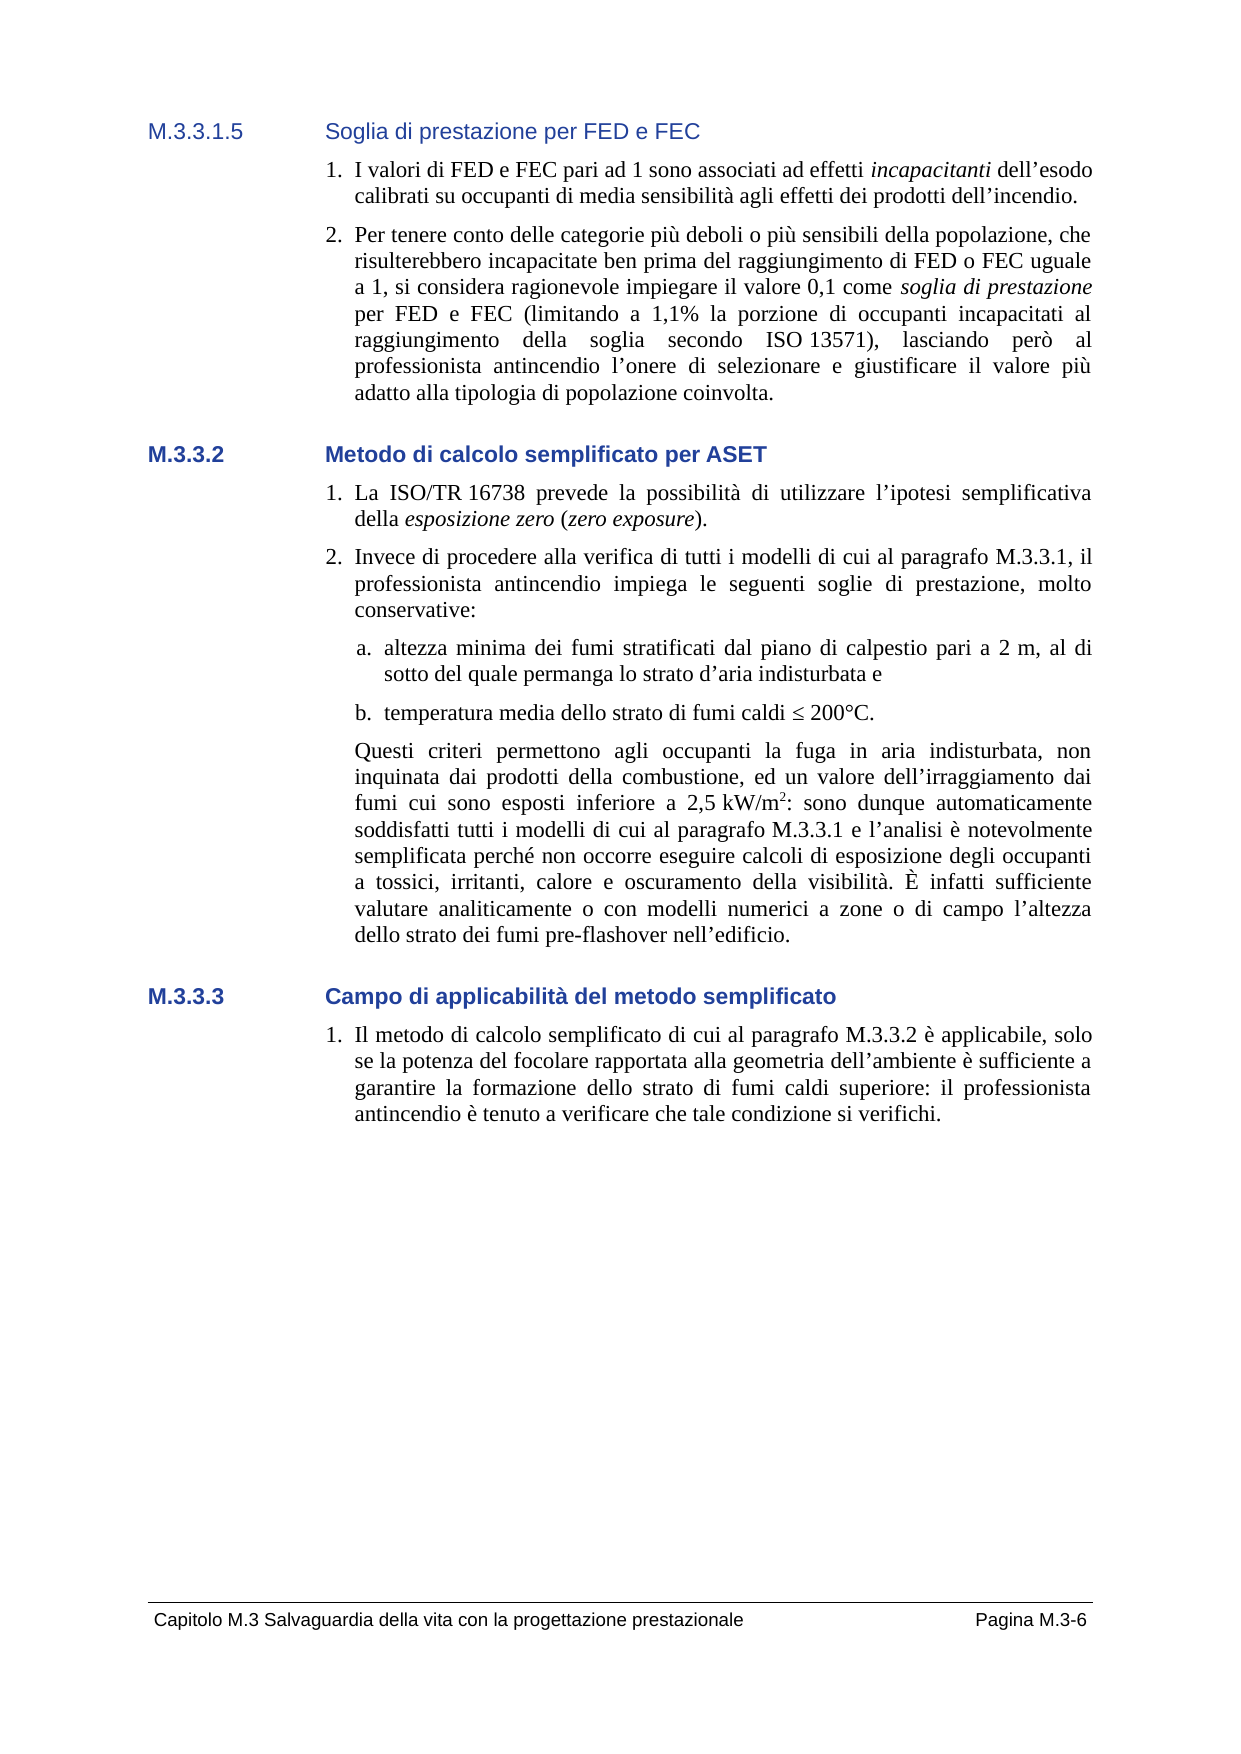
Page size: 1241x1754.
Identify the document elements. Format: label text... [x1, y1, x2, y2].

list Invece di procedere alla verifica di tutti i modelli di cui al paragrafo M.3.3.1, il professionista antincendio impiega le seguenti soglie di prestazione, molto conservative: [342, 543, 1093, 622]
list Il metodo di calcolo semplificato di cui al paragrafo M.3.3.2 è applicabile, solo se la potenza del focolare rapportata alla geometria dell’ambiente è sufficiente a garantire la formazione dello strato di fumi caldi superiore: il professionista antincendio è tenuto a verificare che tale condizione si verifichi. [342, 1021, 1093, 1126]
subtitle Soglia di prestazione per FED e FEC [148, 118, 1093, 144]
list temperatura media dello strato di fumi caldi ≤ 200°C. [372, 698, 1093, 725]
list I valori di FED e FEC pari ad 1 sono associati ad effetti incapacitanti dell’esodo calibrati su occupanti di media sensibilità agli effetti dei prodotti dell’incendio. [342, 156, 1093, 209]
subtitle Campo di applicabilità del metodo semplificato [148, 983, 1093, 1009]
list Questi criteri permettono agli occupanti la fuga in aria indisturbata, non inquinata dai prodotti della combustione, ed un valore dell’irraggiamento dai fumi cui sono esposti inferiore a 2,5 kW/m2: sono dunque automaticamente soddisfatti tutti i modelli di cui al paragrafo M.3.3.1 e l’analisi è notevolmente semplificata perché non occorre eseguire calcoli di esposizione degli occupanti a tossici, irritanti, calore e oscuramento della visibilità. È infatti sufficiente valutare analiticamente o con modelli numerici a zone o di campo l’altezza dello strato dei fumi pre-flashover nell’edificio. [342, 737, 1093, 947]
subtitle Metodo di calcolo semplificato per ASET [148, 441, 1093, 467]
list altezza minima dei fumi stratificati dal piano di calpestio pari a 2 m, al di sotto del quale permanga lo strato d’aria indisturbata e [372, 634, 1093, 687]
list Per tenere conto delle categorie più deboli o più sensibili della popolazione, che risulterebbero incapacitate ben prima del raggiungimento di FED o FEC uguale a 1, si considera ragionevole impiegare il valore 0,1 come soglia di prestazione per FED e FEC (limitando a 1,1% la porzione di occupanti incapacitati al raggiungimento della soglia secondo ISO 13571), lasciando però al professionista antincendio l’onere di selezionare e giustificare il valore più adatto alla tipologia di popolazione coinvolta. [342, 221, 1093, 405]
list La ISO/TR 16738 prevede la possibilità di utilizzare l’ipotesi semplificativa della esposizione zero (zero exposure). [342, 479, 1093, 531]
